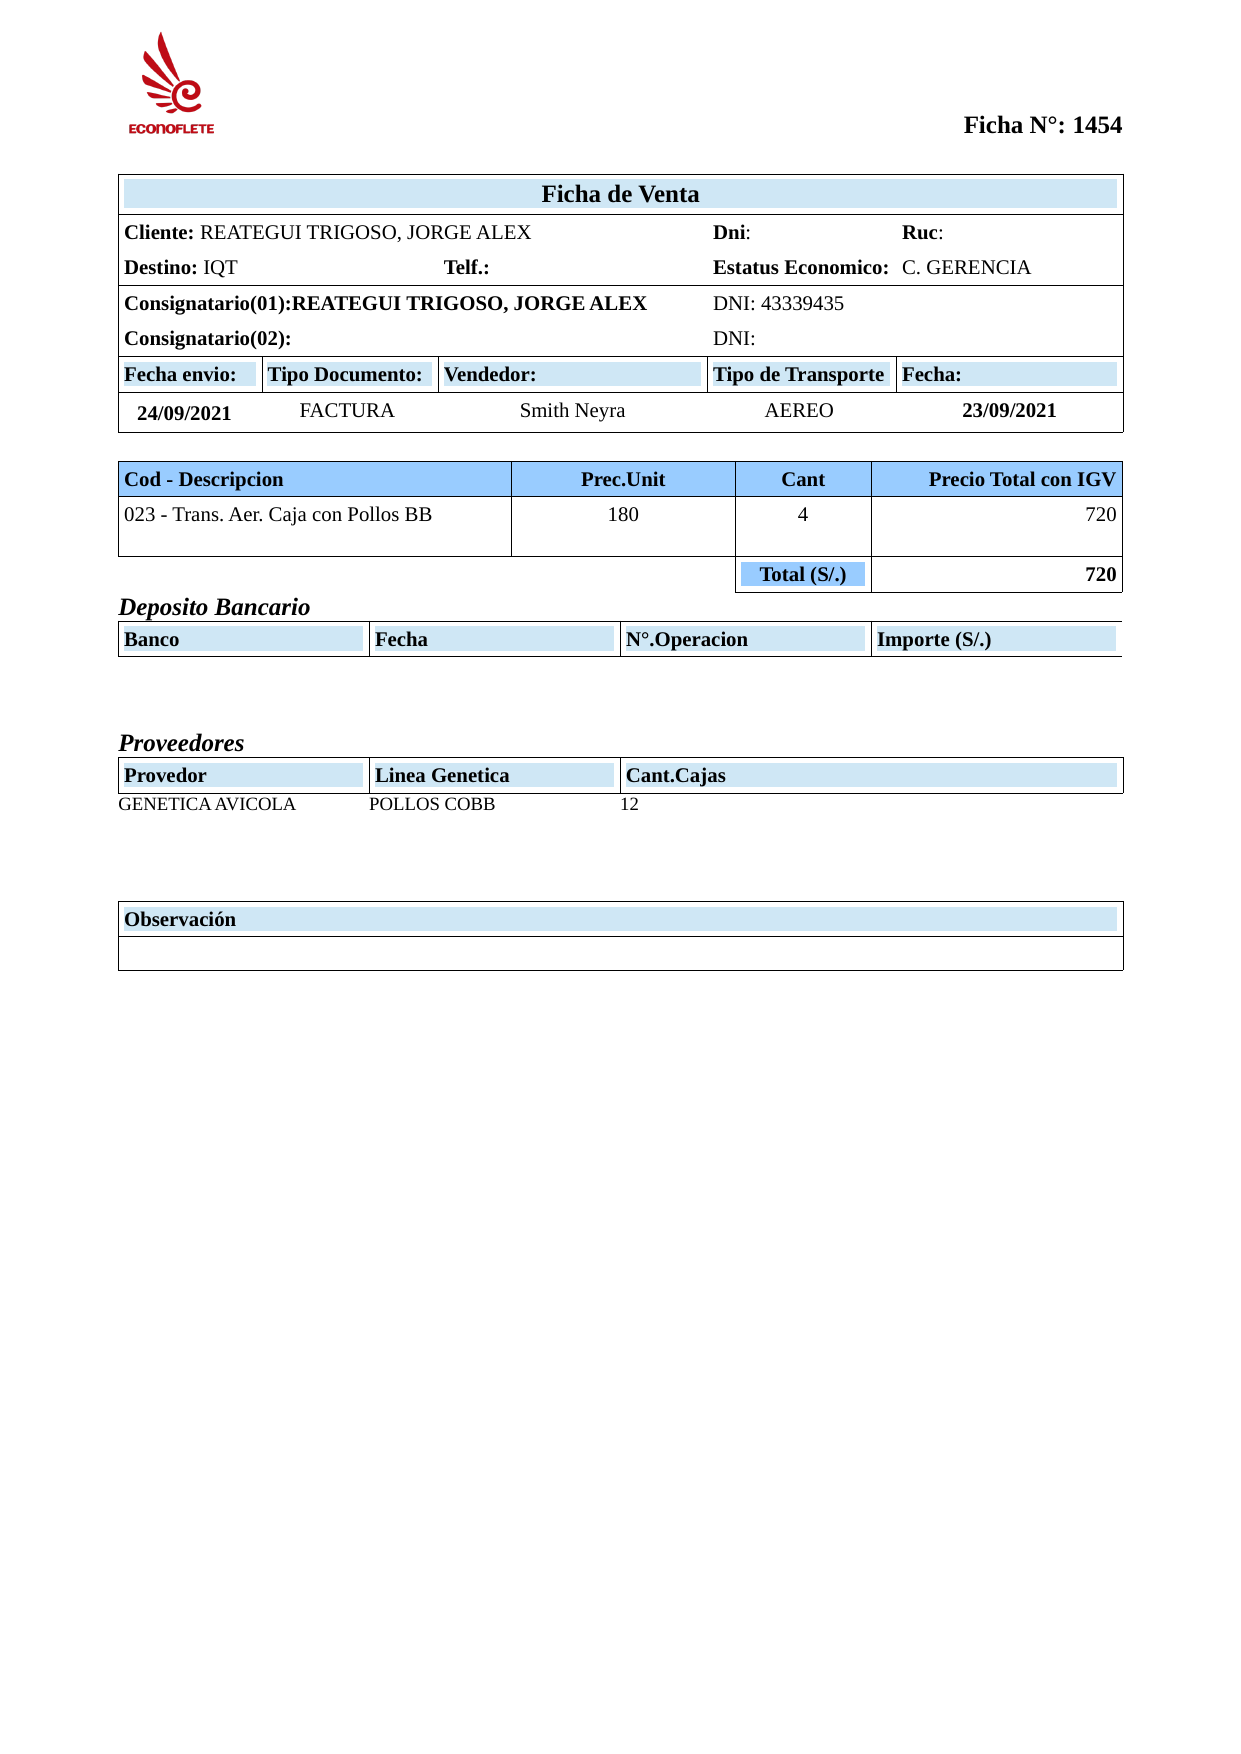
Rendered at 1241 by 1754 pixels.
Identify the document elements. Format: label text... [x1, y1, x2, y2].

table_cell Dni: [707, 215, 896, 249]
table_header Fecha [370, 622, 620, 656]
table_cell Ruc: [896, 215, 1123, 249]
table_cell [620, 657, 871, 680]
table_header Linea Genetica [370, 758, 620, 793]
table_cell [620, 858, 1123, 879]
table_cell [369, 879, 620, 901]
text Deposito Bancario [118, 592, 1122, 621]
table_cell [369, 657, 620, 680]
table_cell C. GERENCIA [896, 249, 1123, 285]
table_cell [620, 680, 871, 704]
table_cell [118, 557, 511, 592]
table_cell 180 [512, 497, 735, 556]
table_cell [119, 937, 1123, 969]
table_cell [118, 858, 369, 879]
table_cell [871, 657, 1122, 680]
table_cell 720 [872, 497, 1122, 556]
table_cell Tipo Documento: [263, 357, 438, 392]
table_cell Fecha: [897, 357, 1123, 392]
table_cell AEREO [707, 393, 896, 432]
table_header N°.Operacion [621, 622, 871, 656]
table_cell [620, 879, 1123, 901]
table_cell Consignatario(01):REATEGUI TRIGOSO, JORGE ALEX [119, 286, 707, 321]
table_cell [118, 705, 369, 728]
table_header Provedor [119, 758, 369, 793]
table_cell [511, 557, 735, 592]
table_header Cant.Cajas [621, 758, 1123, 793]
table_cell POLLOS COBB [369, 794, 620, 814]
picture [118, 31, 225, 134]
table_cell [620, 836, 1123, 858]
table_cell [369, 680, 620, 704]
table_header Prec.Unit [512, 462, 735, 496]
table_header Observación [119, 902, 1123, 936]
table_header Cant [736, 462, 871, 496]
table_cell 23/09/2021 [896, 393, 1123, 432]
table_cell [369, 836, 620, 858]
text Proveedores [118, 728, 1122, 757]
table_cell [620, 705, 871, 728]
table_cell [118, 879, 369, 901]
table_cell Tipo de Transporte [708, 357, 896, 392]
table_cell 24/09/2021 [119, 393, 262, 432]
table_cell [369, 858, 620, 879]
table_cell Estatus Economico: [707, 249, 896, 285]
table_cell 023 - Trans. Aer. Caja con Pollos BB [119, 497, 511, 556]
table_cell DNI: [707, 321, 1123, 356]
table_cell [871, 705, 1122, 728]
table_header Precio Total con IGV [872, 462, 1122, 496]
table_cell [369, 705, 620, 728]
table_cell 12 [620, 794, 1123, 814]
table_cell [871, 680, 1122, 704]
table_cell [118, 836, 369, 858]
table_cell Total (S/.) [736, 557, 871, 592]
table_cell [118, 815, 369, 836]
table_cell Telf.: [438, 249, 707, 285]
table_cell Cliente: REATEGUI TRIGOSO, JORGE ALEX [119, 215, 707, 249]
table_header Cod - Descripcion [119, 462, 511, 496]
table_cell Destino: IQT [119, 249, 438, 285]
table_cell [369, 815, 620, 836]
table_cell 720 [872, 557, 1122, 592]
table_cell Smith Neyra [438, 393, 707, 432]
table_cell FACTURA [262, 393, 438, 432]
table_header Ficha de Venta [119, 175, 1123, 214]
table_cell [620, 815, 1123, 836]
table_cell Fecha envio: [119, 357, 262, 392]
table_header Importe (S/.) [872, 622, 1122, 656]
table_cell Consignatario(02): [119, 321, 707, 356]
table_cell [118, 680, 369, 704]
table_cell Vendedor: [439, 357, 707, 392]
table_cell DNI: 43339435 [707, 286, 1123, 321]
table_header Banco [119, 622, 369, 656]
table_cell 4 [736, 497, 871, 556]
table_cell [118, 657, 369, 680]
table_cell GENETICA AVICOLA [118, 794, 369, 814]
